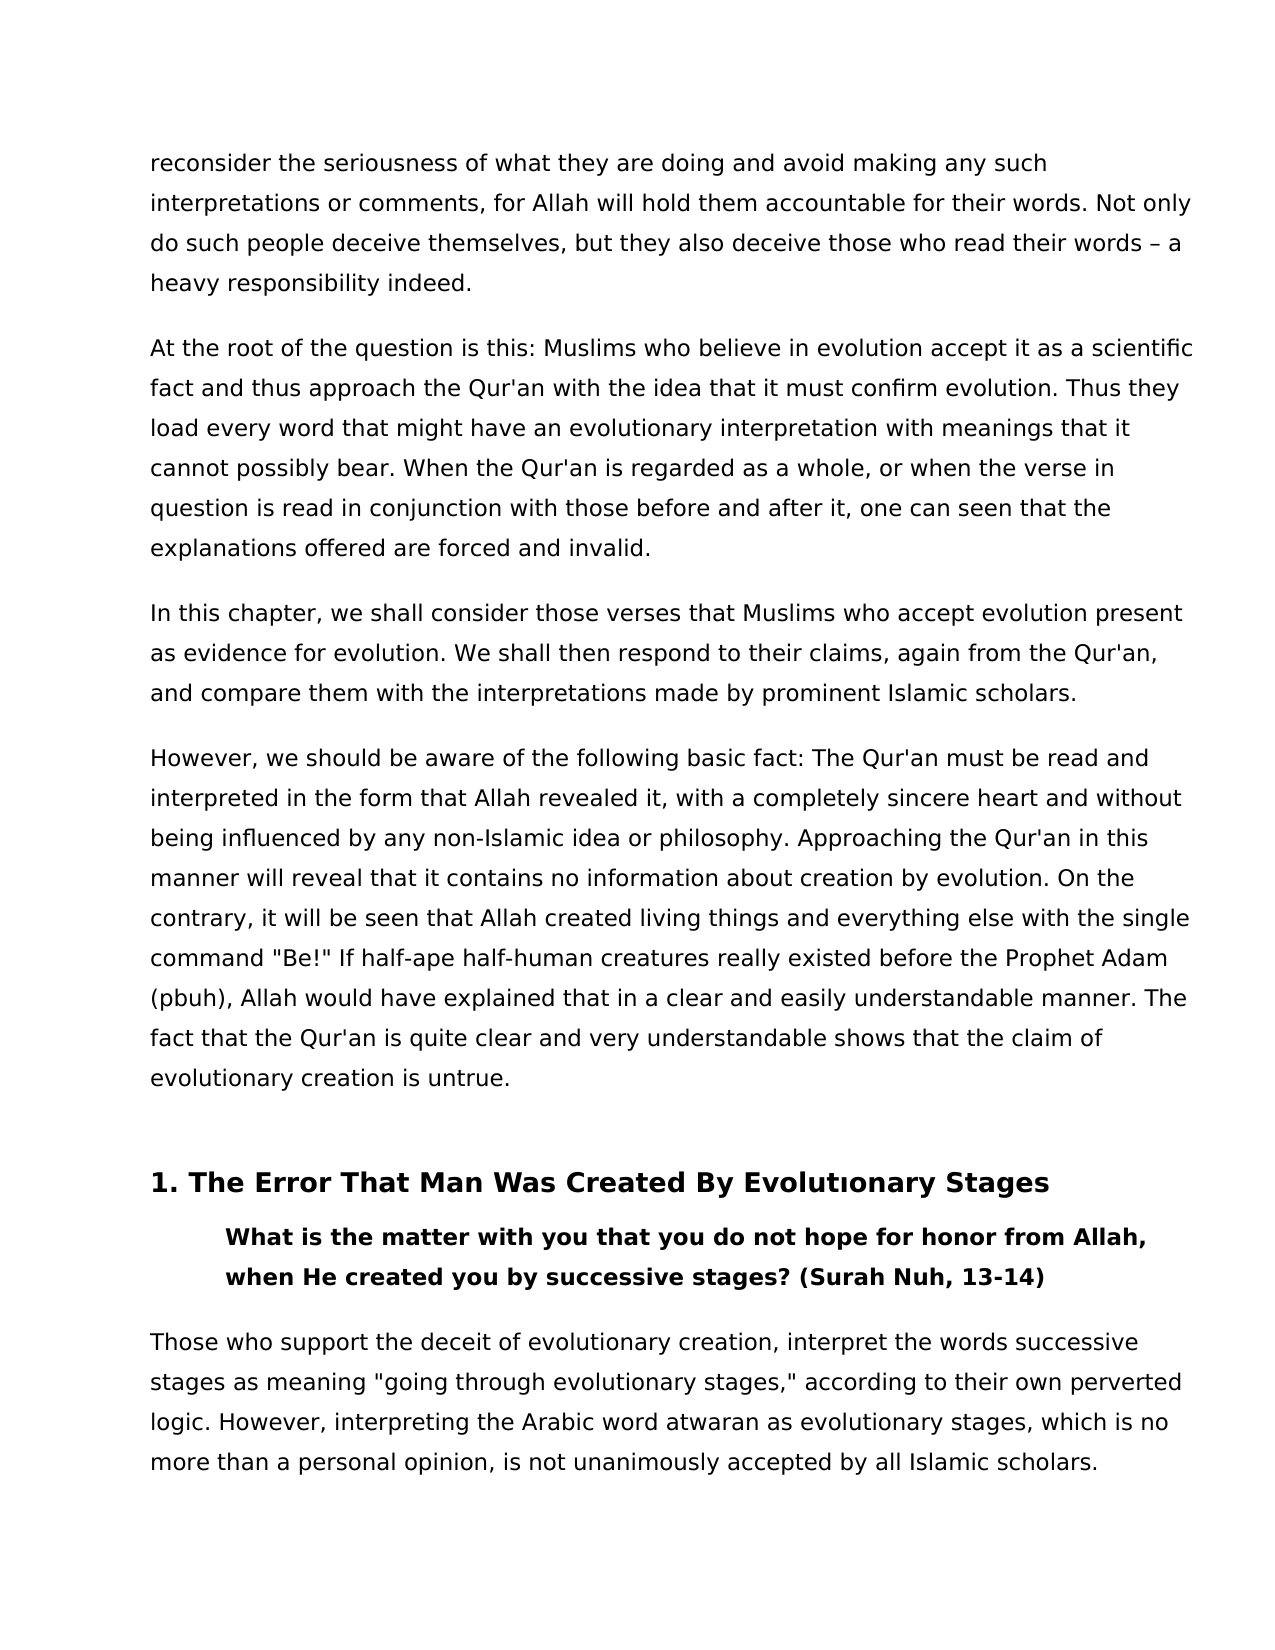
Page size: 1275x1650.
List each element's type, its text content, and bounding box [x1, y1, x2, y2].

text At the root of the question is this: Muslims who believe in evolution accept it as a scientific fact and thus approach the Qur'an with the idea that it must confirm evolution. Thus they load every word that might have an evolutionary interpretation with meanings that it cannot possibly bear. When the Qur'an is regarded as a whole, or when the verse in question is read in conjunction with those before and after it, one can seen that the explanations offered are forced and invalid. [150, 335, 1200, 562]
text reconsider the seriousness of what they are doing and avoid making any such interpretations or comments, for Allah will hold them accountable for their words. Not only do such people deceive themselves, but they also deceive those who read their words – a heavy responsibility indeed. [150, 150, 1200, 297]
text However, we should be aware of the following basic fact: The Qur'an must be read and interpreted in the form that Allah revealed it, with a completely sincere heart and without being influenced by any non-Islamic idea or philosophy. Approaching the Qur'an in this manner will reveal that it contains no information about creation by evolution. On the contrary, it will be seen that Allah created living things and everything else with the single command "Be!" If half-ape half-human creatures really existed before the Prophet Adam (pbuh), Allah would have explained that in a clear and easily understandable manner. The fact that the Qur'an is quite clear and very understandable shows that the claim of evolutionary creation is untrue. [150, 745, 1200, 1092]
text In this chapter, we shall consider those verses that Muslims who accept evolution present as evidence for evolution. We shall then respond to their claims, again from the Qur'an, and compare them with the interpretations made by prominent Islamic scholars. [150, 600, 1200, 707]
text Those who support the deceit of evolutionary creation, interpret the words successive stages as meaning "going through evolutionary stages," according to their own perverted logic. However, interpreting the Arabic word atwaran as evolutionary stages, which is no more than a personal opinion, is not unanimously accepted by all Islamic scholars. [150, 1329, 1200, 1476]
subtitle 1. The Error That Man Was Created By Evolutıonary Stages [150, 1167, 1200, 1199]
text What is the matter with you that you do not hope for honor from Allah, when He created you by successive stages? (Surah Nuh, 13-14) [225, 1224, 1200, 1291]
